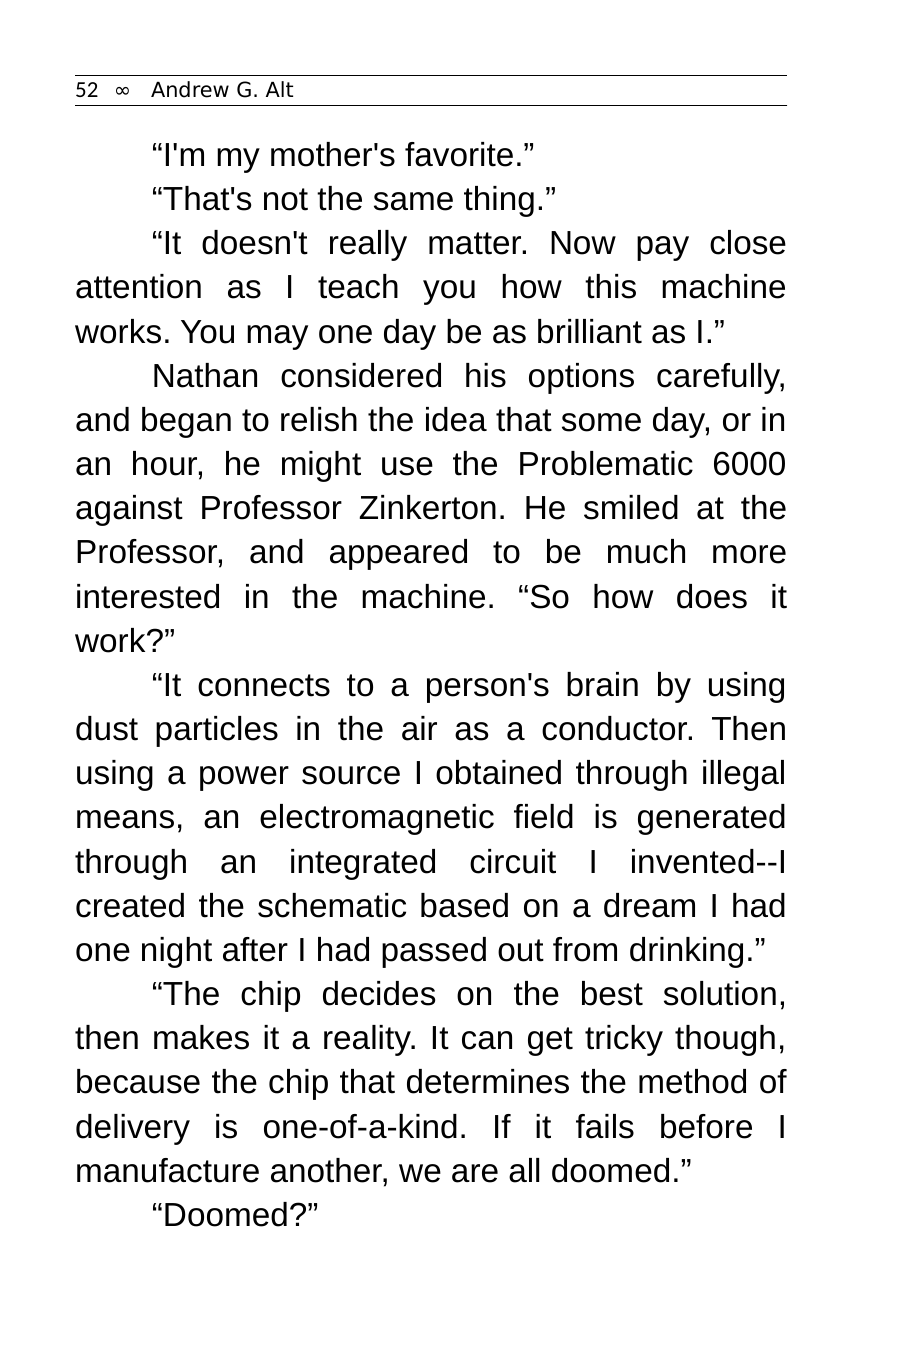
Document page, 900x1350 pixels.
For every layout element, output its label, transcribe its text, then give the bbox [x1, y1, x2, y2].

text Nathan considered his options carefully, and began to relish the idea that some day, or in an hour, he might use the Problematic 6000 against Professor Zinkerton. He smiled at the Professor, and appeared to be much more interested in the machine. “So how does it work?” [75, 356, 787, 659]
text “Doomed?” [75, 1195, 787, 1233]
text “I'm my mother's favorite.” [75, 135, 787, 173]
text “The chip decides on the best solution, then makes it a reality. It can get tricky though, because the chip that determines the method of delivery is one-of-a-kind. If it fails before I manufacture another, we are all doomed.” [75, 974, 787, 1189]
text “It connects to a person's brain by using dust particles in the air as a conductor. Then using a power source I obtained through illegal means, an electromagnetic field is generated through an integrated circuit I invented--I created the schematic based on a dream I had one night after I had passed out from drinking.” [75, 665, 787, 968]
text “That's not the same thing.” [75, 179, 787, 218]
text “It doesn't really matter. Now pay close attention as I teach you how this machine works. You may one day be as brilliant as I.” [75, 223, 787, 350]
